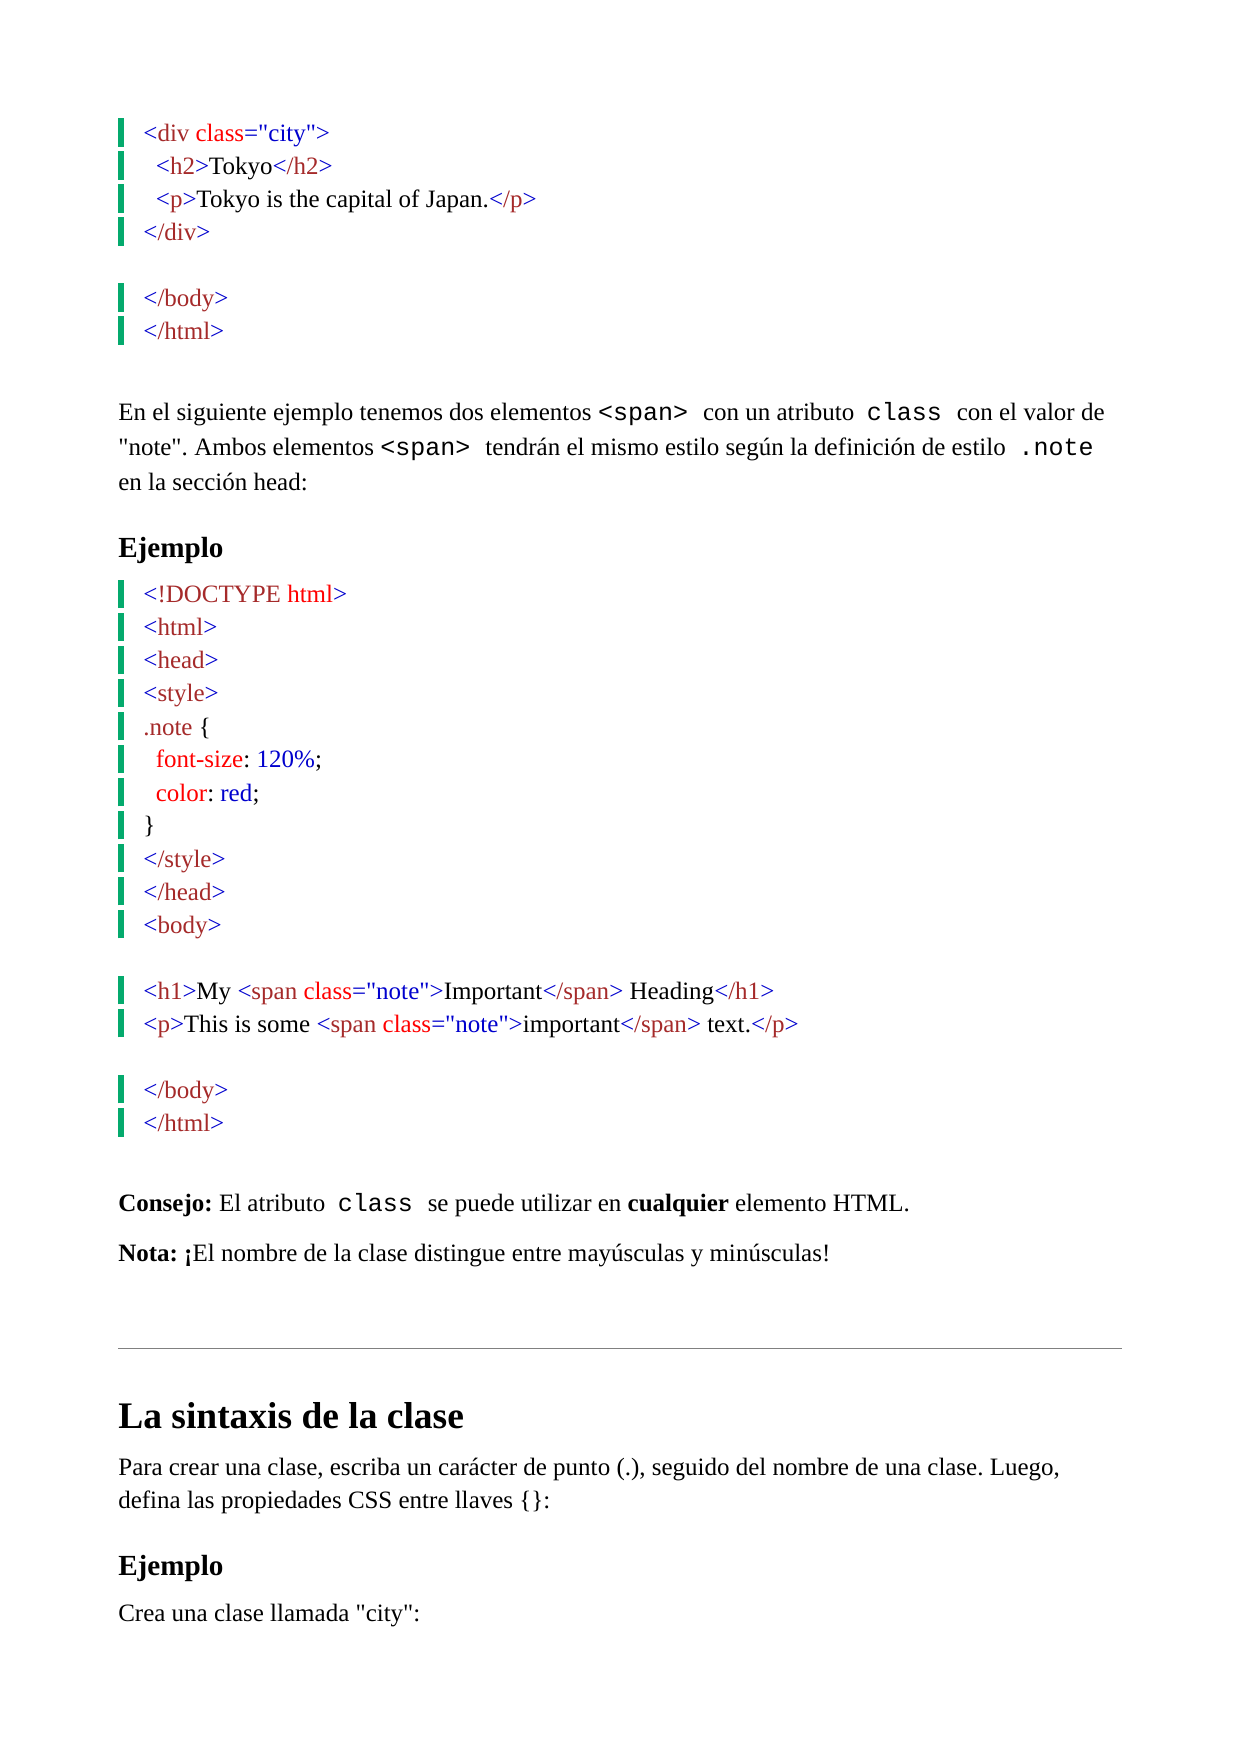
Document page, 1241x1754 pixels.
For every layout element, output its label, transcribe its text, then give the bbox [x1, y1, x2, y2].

text <!DOCTYPE html> <html> <head> <style> .note { font-size: 120%; color: red; } </style> </head> <body> <h1>My <span class="note">Important</span> Heading</h1> <p>This is some <span class="note">important</span> text.</p> </body> </html> [118, 579, 1122, 1137]
subtitle Ejemplo [118, 530, 1122, 564]
text En el siguiente ejemplo tenemos dos elementos <span> con un atributo class con el valor de "note". Ambos elementos <span> tendrán el mismo estilo según la definición de estilo .note en la sección head: [118, 397, 1122, 496]
text <div class="city"> <h2>Tokyo</h2> <p>Tokyo is the capital of Japan.</p> </div> </body> </html> [118, 118, 1122, 345]
text Consejo: El atributo class se puede utilizar en cualquier elemento HTML. [118, 1188, 1122, 1219]
text Crea una clase llamada "city": [118, 1598, 1122, 1626]
text Nota: ¡El nombre de la clase distingue entre mayúsculas y minúsculas! [118, 1238, 1122, 1267]
subtitle Ejemplo [118, 1548, 1122, 1582]
subtitle La sintaxis de la clase [118, 1393, 1122, 1437]
text Para crear una clase, escriba un carácter de punto (.), seguido del nombre de una clase. Luego, defina las propiedades CSS entre llaves {}: [118, 1452, 1122, 1514]
